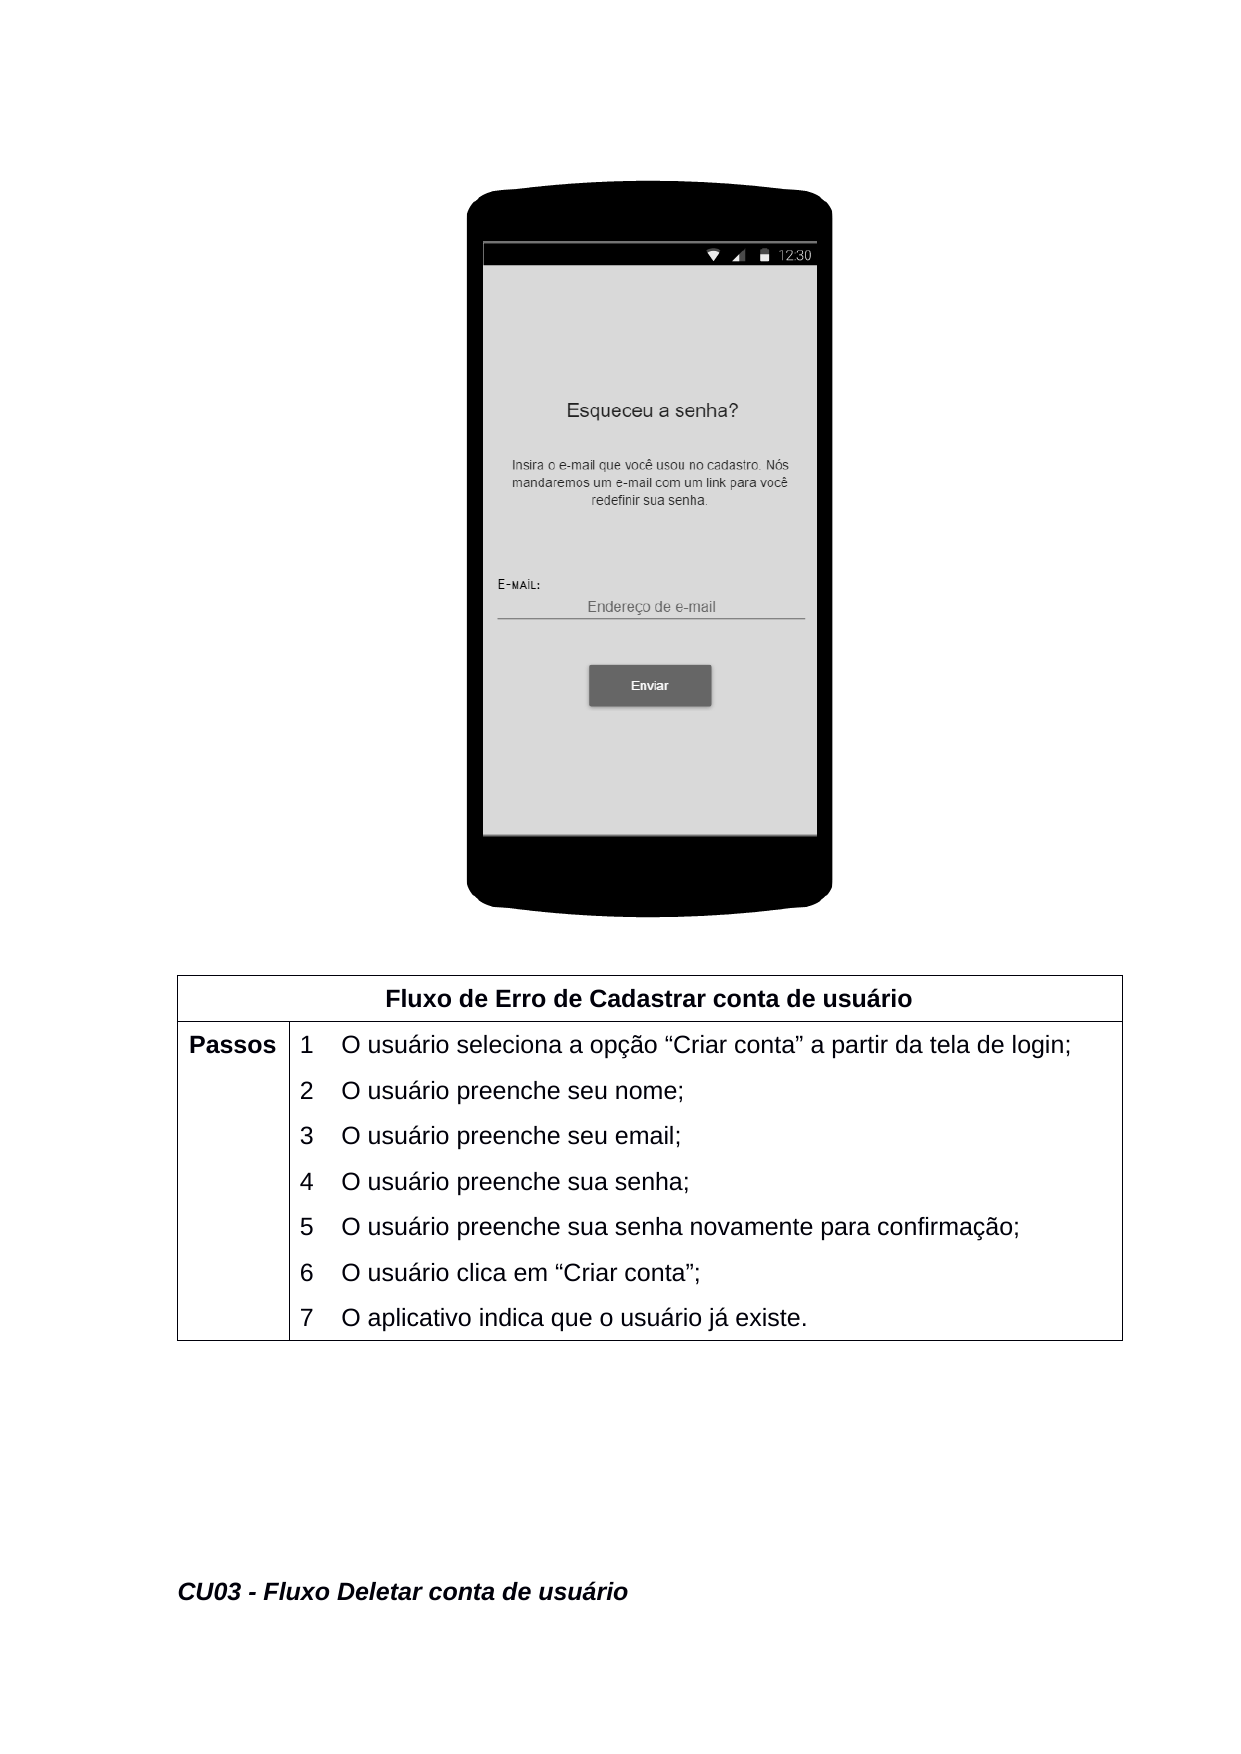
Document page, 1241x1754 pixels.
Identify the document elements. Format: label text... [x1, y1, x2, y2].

table_header Fluxo de Erro de Cadastrar conta de usuário [178, 976, 1122, 1021]
table_cell O usuário seleciona a opção “Criar conta” a partir da tela de login; O usuário preenche seu nome; O usuário preenche seu email; O usuário preenche sua senha; O usuário preenche sua senha novamente para confirmação; O usuário clica em “Criar conta”; O aplicativo indica que o usuário já existe. [290, 1022, 1122, 1340]
picture [466, 177, 833, 920]
text CU03 - Fluxo Deletar conta de usuário [177, 1577, 1122, 1605]
table_cell Passos [178, 1022, 289, 1340]
